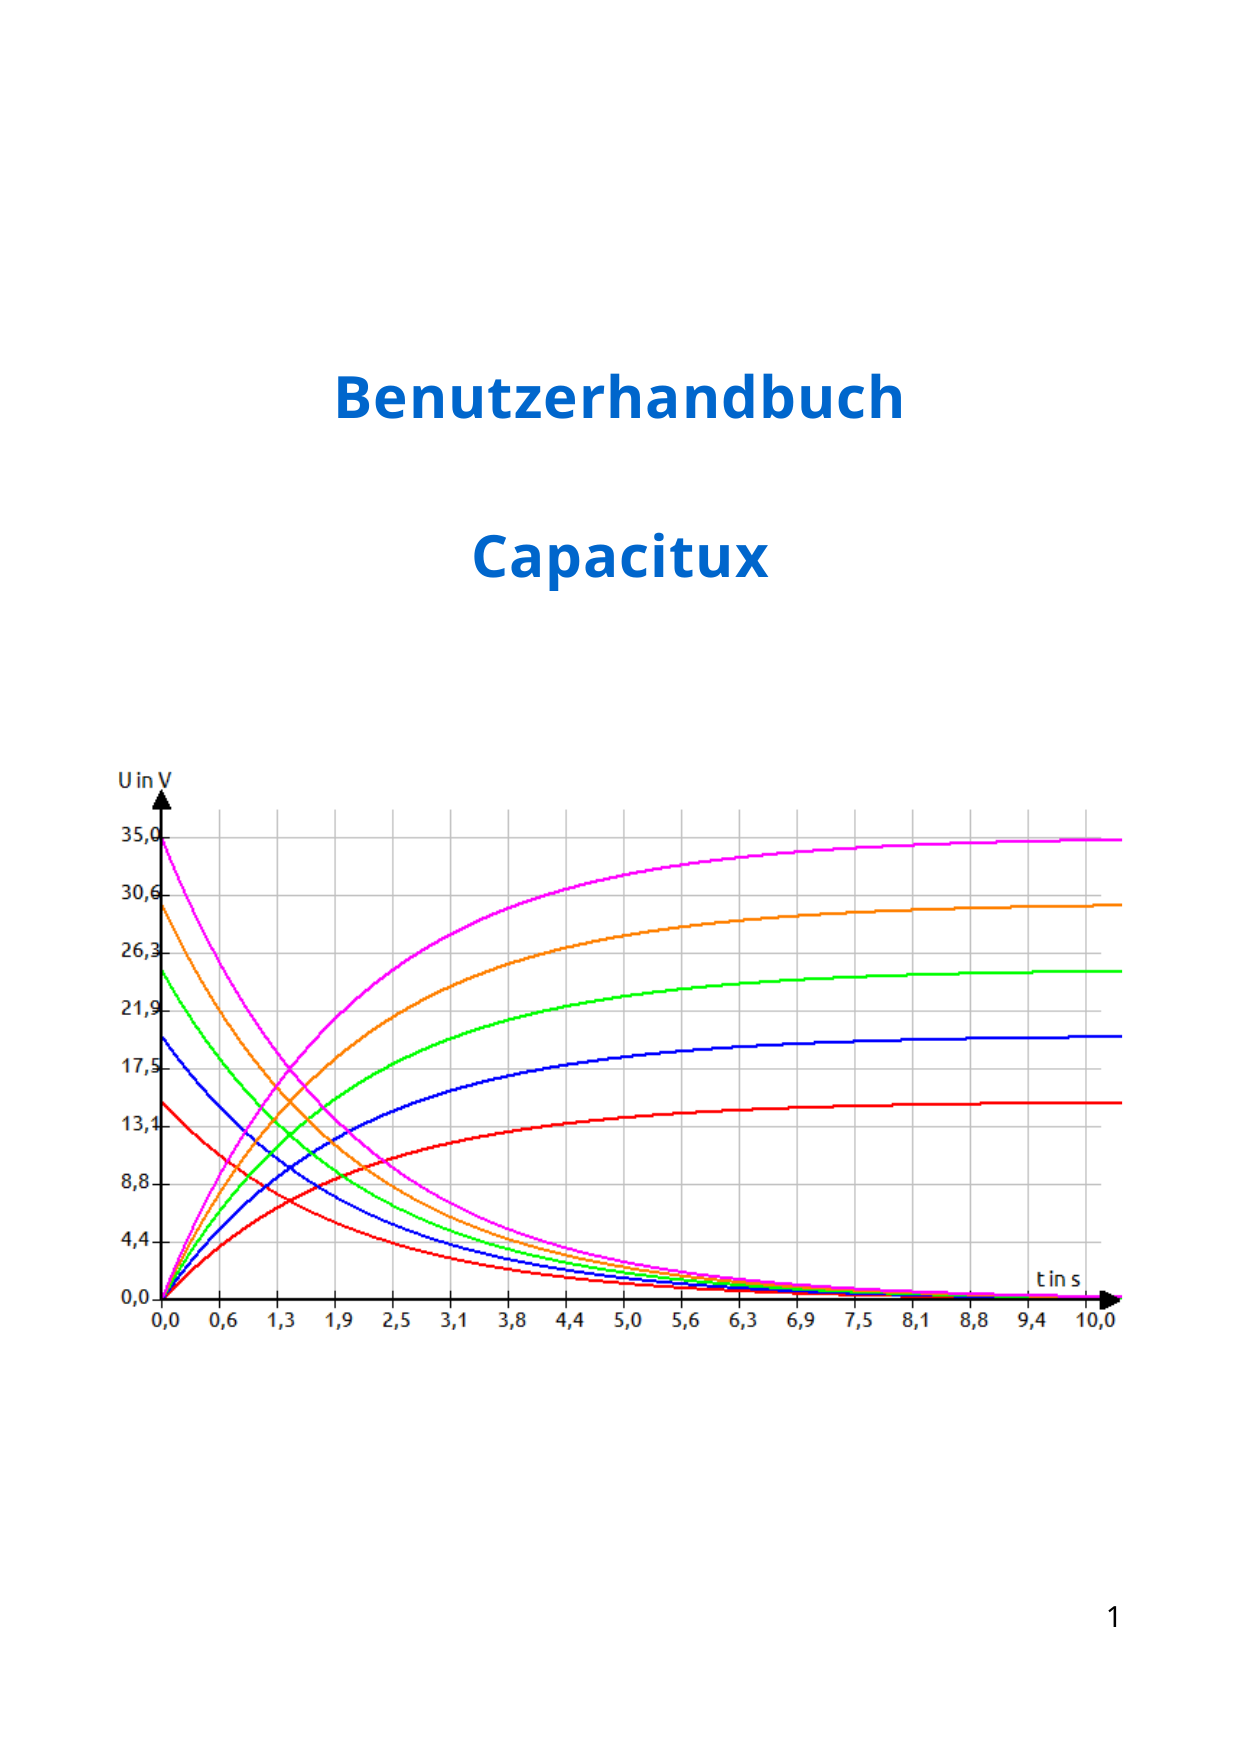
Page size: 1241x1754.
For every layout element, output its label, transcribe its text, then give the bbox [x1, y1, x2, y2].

picture [118, 765, 1123, 1343]
text Capacitux [118, 516, 1122, 595]
text Benutzerhandbuch [118, 357, 1122, 436]
